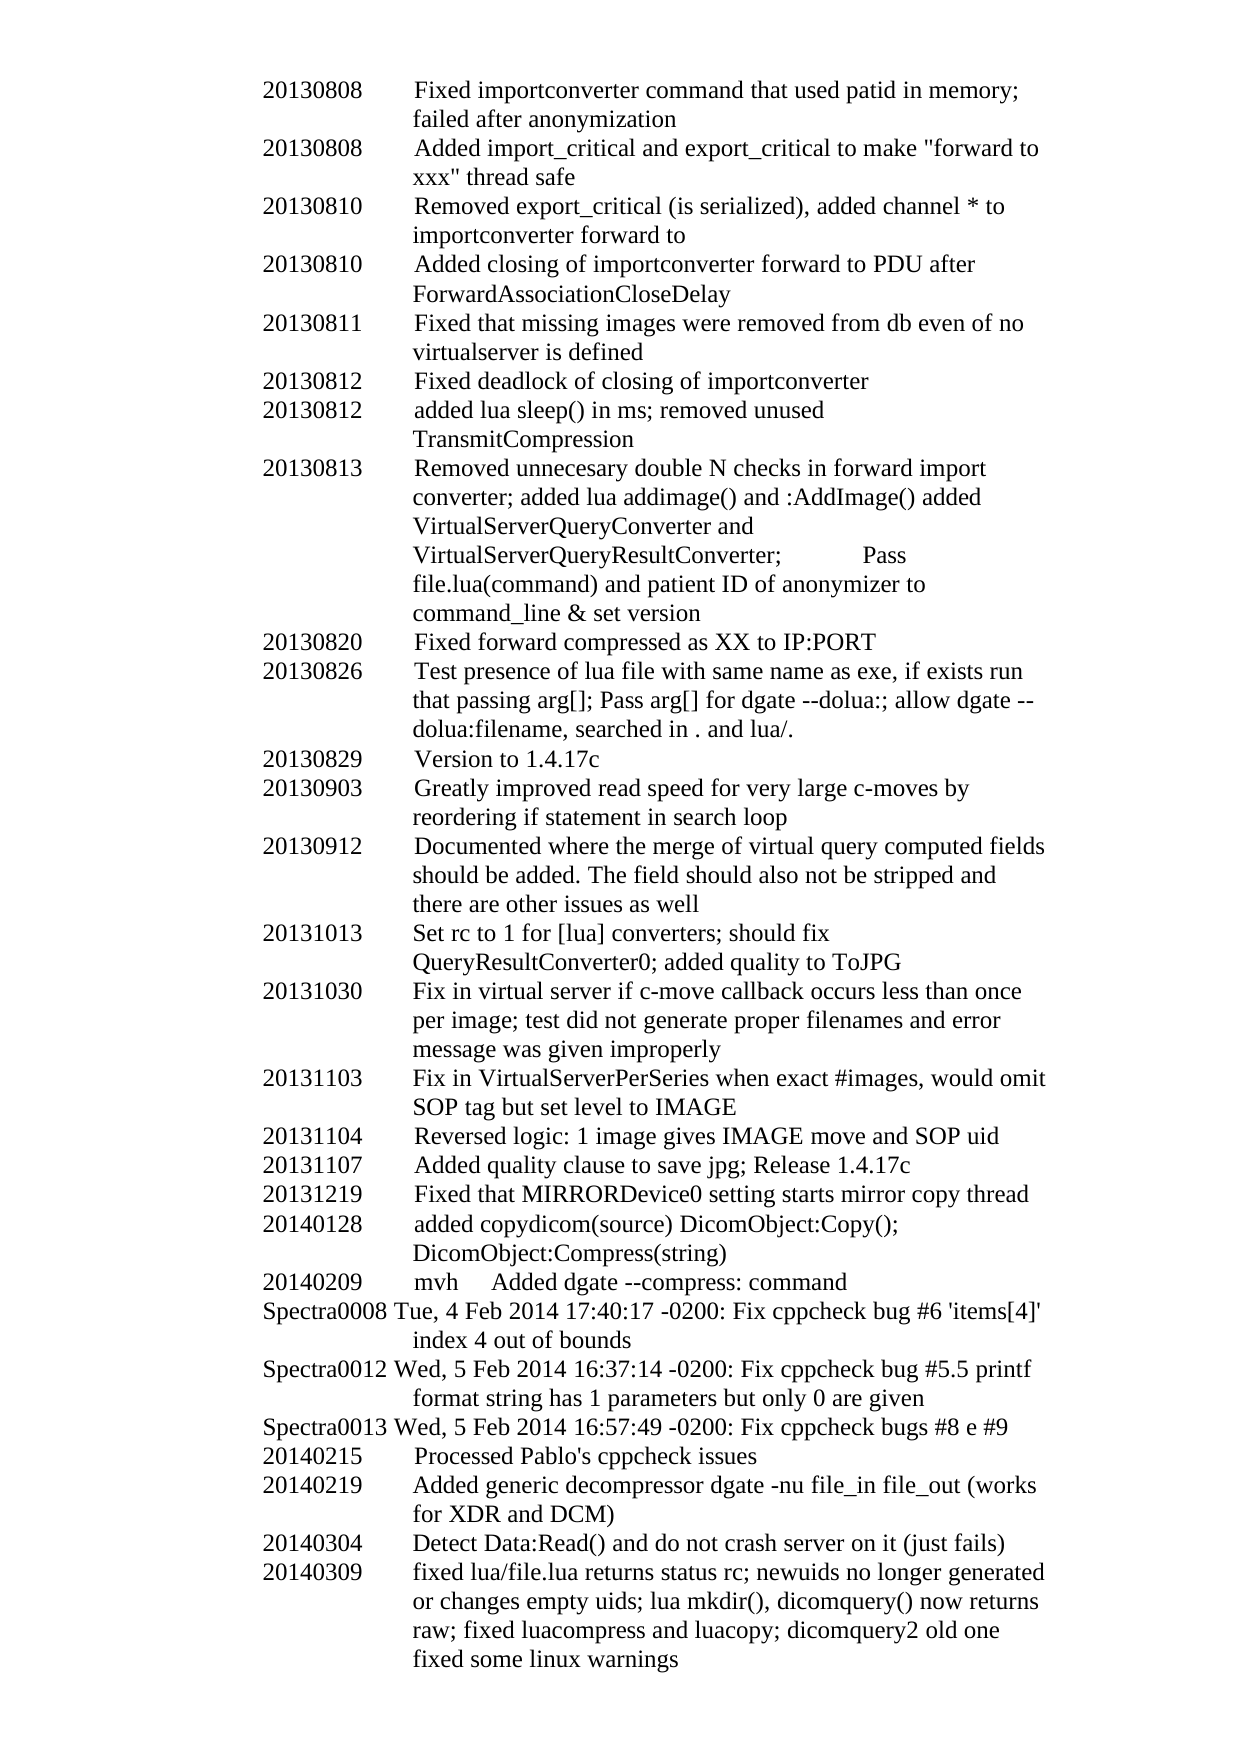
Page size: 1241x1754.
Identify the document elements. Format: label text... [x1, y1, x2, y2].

text 20130829 Version to 1.4.17c [262, 743, 1053, 772]
text Spectra0013 Wed, 5 Feb 2014 16:57:49 -0200: Fix cppcheck bugs #8 e #9 [262, 1412, 1053, 1441]
text 20140309 fixed lua/file.lua returns status rc; newuids no longer generated or changes empty uids; lua mkdir(), dicomquery() now returns raw; fixed luacompress and luacopy; dicomquery2 old one [262, 1557, 1053, 1644]
text Spectra0008 Tue, 4 Feb 2014 17:40:17 -0200: Fix cppcheck bug #6 'items[4]' index 4 out of bounds [262, 1296, 1053, 1354]
text 20130808 Fixed importconverter command that used patid in memory; failed after anonymization [262, 75, 1053, 133]
text 20140304 Detect Data:Read() and do not crash server on it (just fails) [262, 1528, 1053, 1557]
text fixed some linux warnings [262, 1644, 1053, 1673]
text 20130903 Greatly improved read speed for very large c-moves by reordering if statement in search loop [262, 772, 1053, 831]
text 20130912 Documented where the merge of virtual query computed fields should be added. The field should also not be stripped and there are other issues as well [262, 831, 1053, 918]
text 20130810 Added closing of importconverter forward to PDU after ForwardAssociationCloseDelay [262, 249, 1053, 307]
text 20131219 Fixed that MIRRORDevice0 setting starts mirror copy thread [262, 1179, 1053, 1208]
text 20130810 Removed export_critical (is serialized), added channel * to importconverter forward to [262, 191, 1053, 249]
text 20131013 Set rc to 1 for [lua] converters; should fix QueryResultConverter0; added quality to ToJPG [262, 918, 1053, 976]
text 20131103 Fix in VirtualServerPerSeries when exact #images, would omit SOP tag but set level to IMAGE [262, 1063, 1053, 1121]
text 20131104 Reversed logic: 1 image gives IMAGE move and SOP uid [262, 1121, 1053, 1150]
text 20130820 Fixed forward compressed as XX to IP:PORT [262, 627, 1053, 656]
text 20140219 Added generic decompressor dgate -nu file_in file_out (works for XDR and DCM) [262, 1470, 1053, 1528]
text 20130813 Removed unnecesary double N checks in forward import converter; added lua addimage() and :AddImage() added VirtualServerQueryConverter and VirtualServerQueryResultConverter; Pass file.lua(command) and patient ID of anonymizer to command_line & set version [262, 453, 1053, 627]
text 20130812 Fixed deadlock of closing of importconverter [262, 366, 1053, 395]
text 20140128 added copydicom(source) DicomObject:Copy(); DicomObject:Compress(string) [262, 1208, 1053, 1267]
text 20131030 Fix in virtual server if c-move callback occurs less than once per image; test did not generate proper filenames and error message was given improperly [262, 976, 1053, 1063]
text 20130812 added lua sleep() in ms; removed unused TransmitCompression [262, 395, 1053, 453]
text 20130808 Added import_critical and export_critical to make "forward to xxx" thread safe [262, 133, 1053, 191]
text 20130811 Fixed that missing images were removed from db even of no virtualserver is defined [262, 307, 1053, 366]
text 20130826 Test presence of lua file with same name as exe, if exists run that passing arg[]; Pass arg[] for dgate --dolua:; allow dgate --dolua:filename, searched in . and lua/. [262, 656, 1053, 743]
text 20131107 Added quality clause to save jpg; Release 1.4.17c [262, 1150, 1053, 1179]
text Spectra0012 Wed, 5 Feb 2014 16:37:14 -0200: Fix cppcheck bug #5.5 printf format string has 1 parameters but only 0 are given [262, 1354, 1053, 1412]
text 20140215 Processed Pablo's cppcheck issues [262, 1441, 1053, 1470]
text 20140209 mvh Added dgate --compress: command [262, 1267, 1053, 1296]
